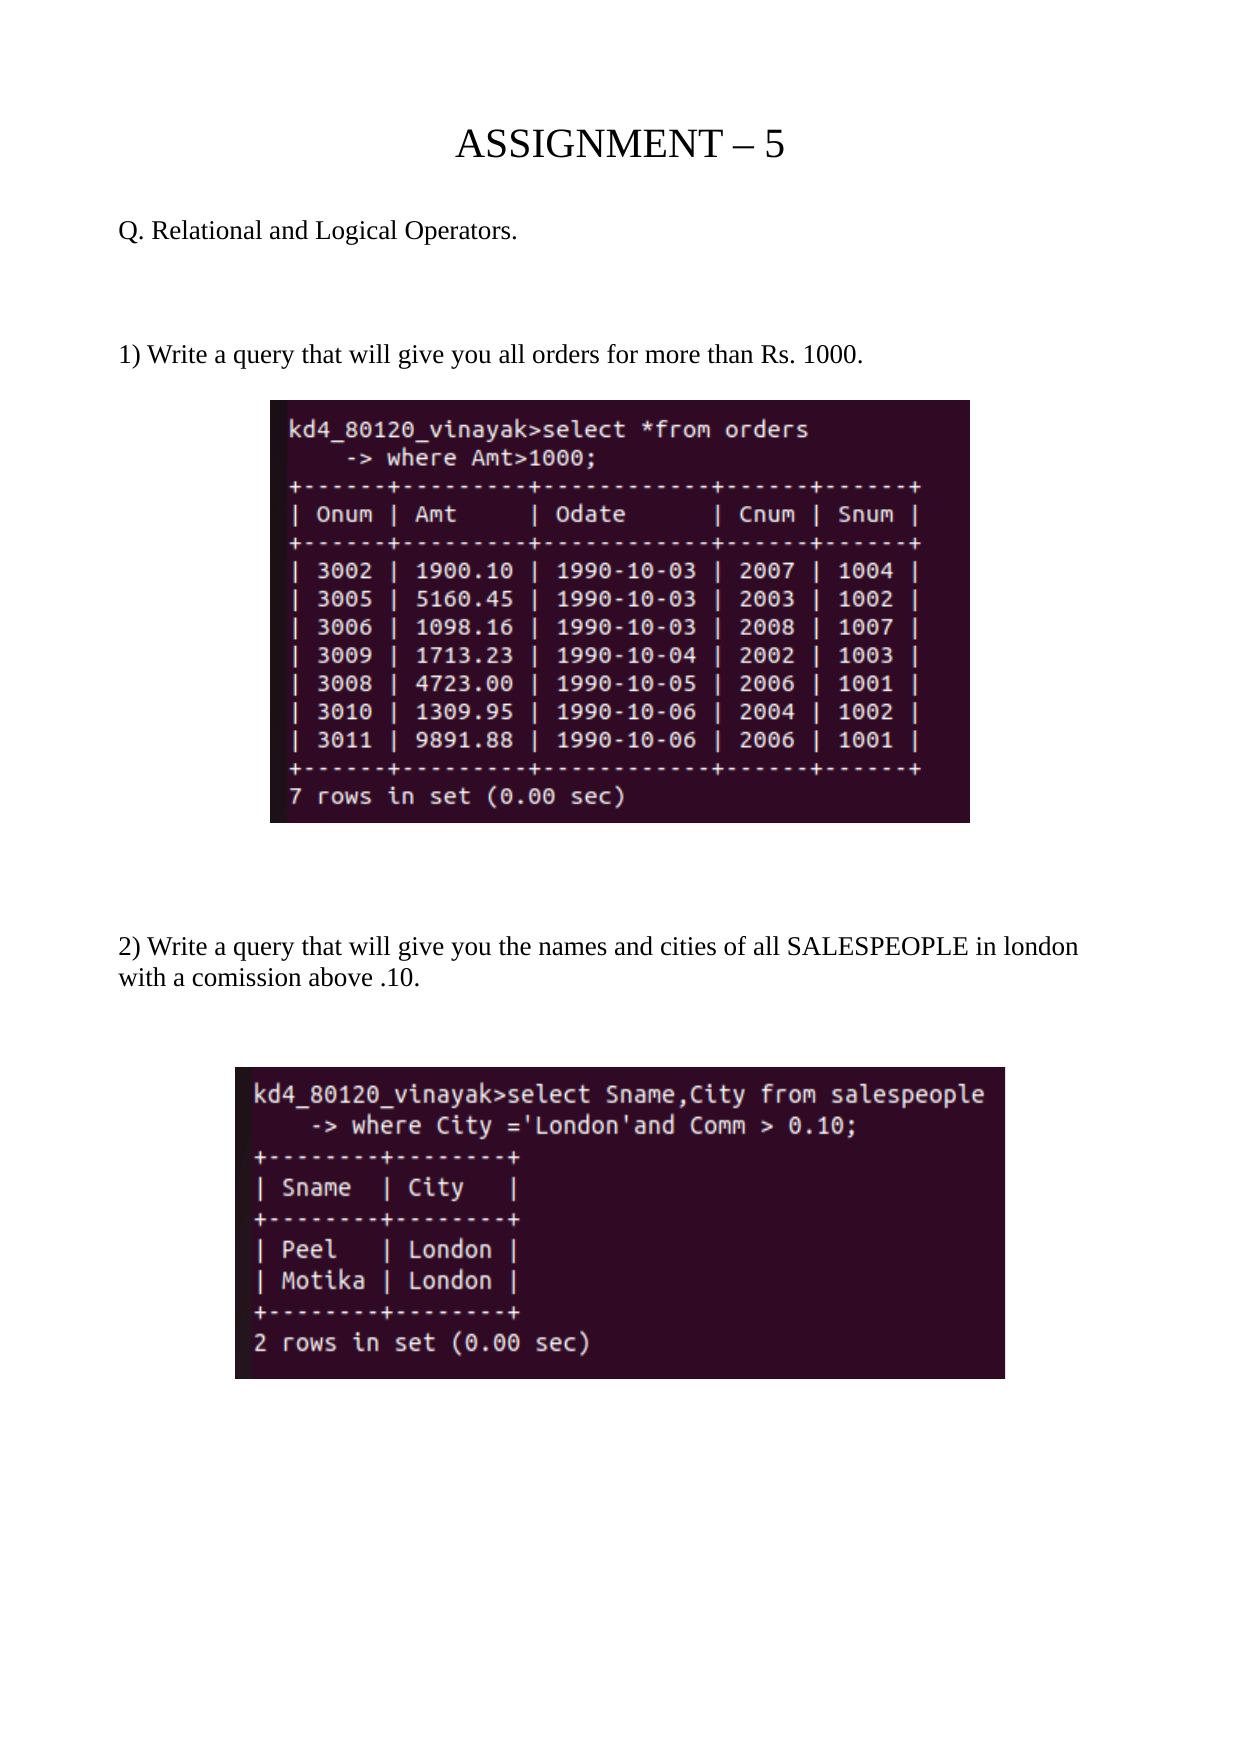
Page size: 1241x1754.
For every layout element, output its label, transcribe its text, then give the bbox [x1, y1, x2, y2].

text 1) Write a query that will give you all orders for more than Rs. 1000. [118, 338, 1122, 370]
text Q. Relational and Logical Operators. [118, 214, 1122, 245]
text 2) Write a query that will give you the names and cities of all SALESPEOPLE in london with a comission above .10. [118, 930, 1122, 993]
picture [235, 1067, 1006, 1379]
picture [270, 400, 970, 823]
text ASSIGNMENT – 5 [118, 118, 1122, 166]
